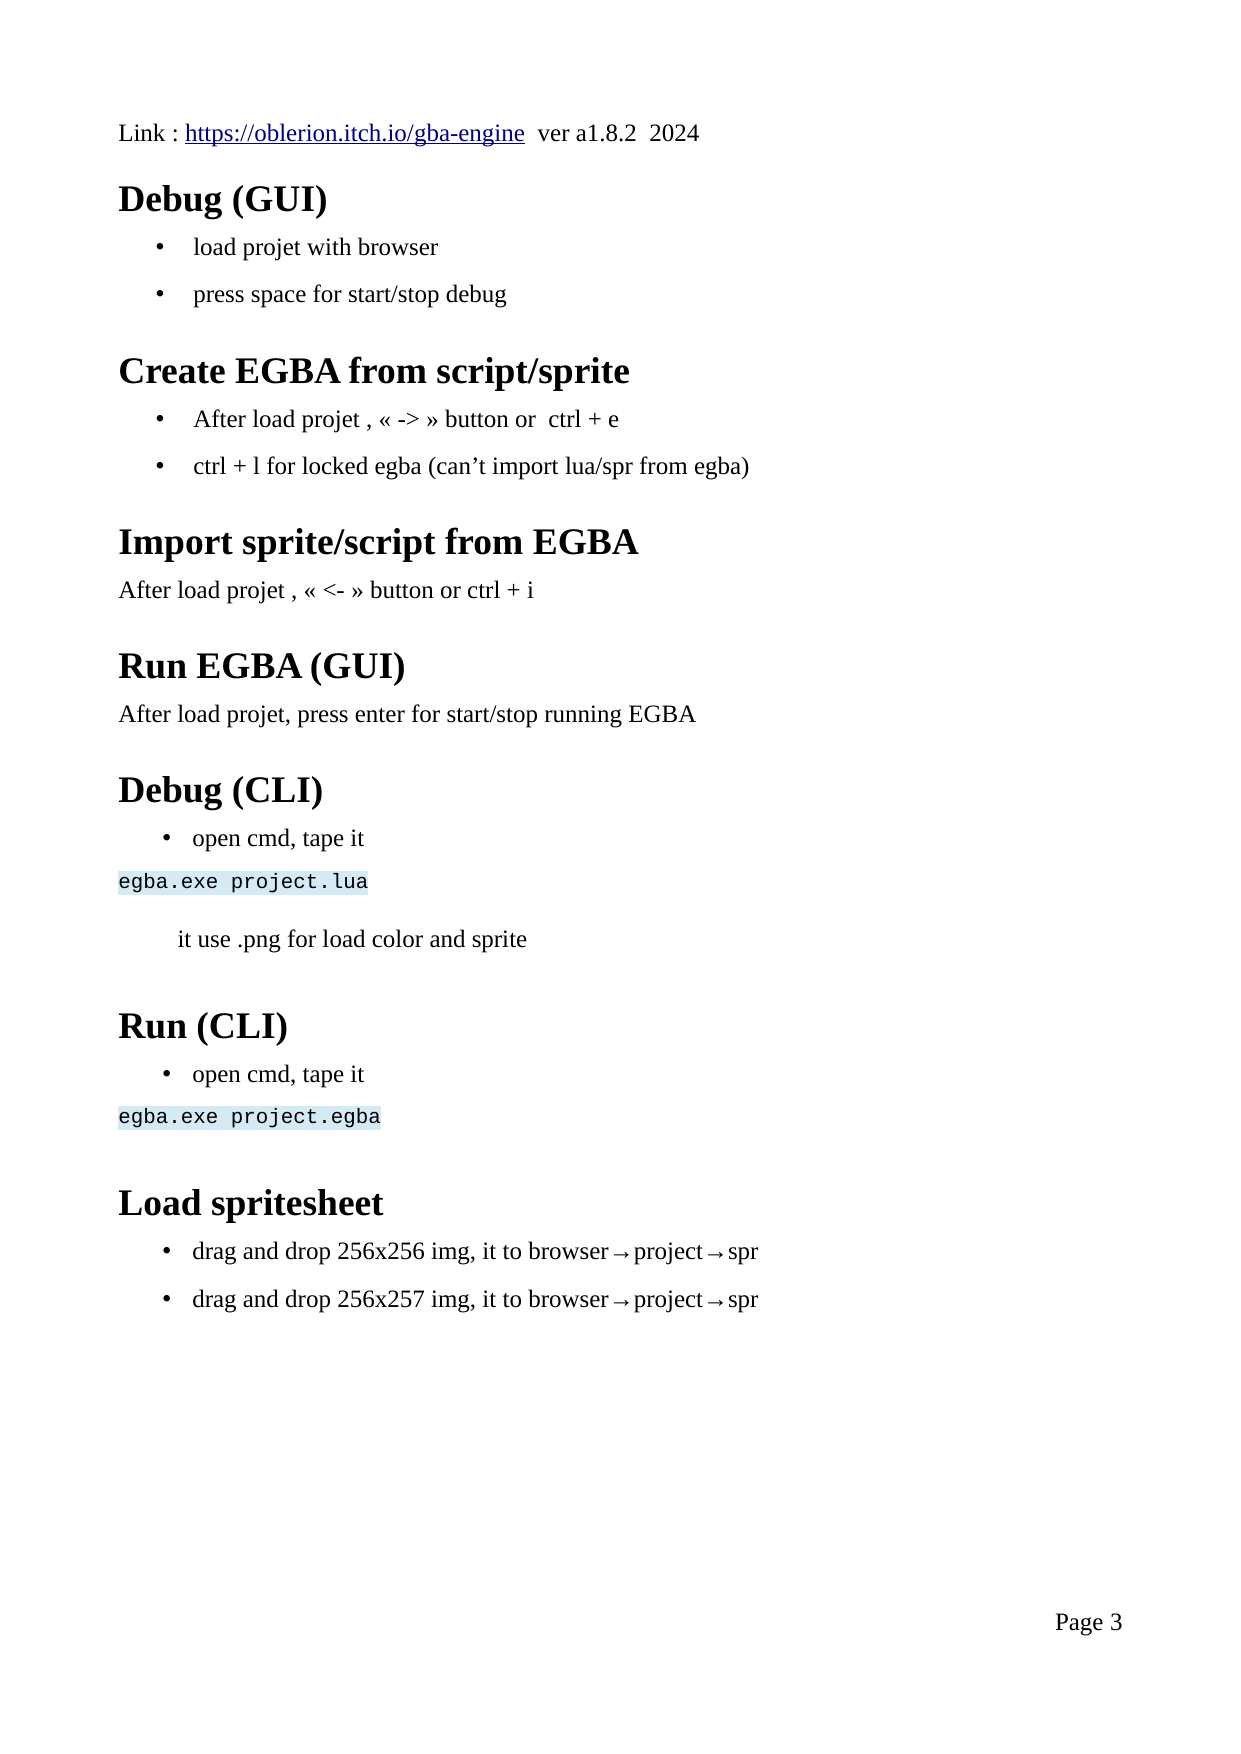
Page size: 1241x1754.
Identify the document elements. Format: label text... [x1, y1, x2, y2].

list drag and drop 256x256 img, it to browser→project→spr [162, 1236, 1122, 1265]
subtitle Run (CLI) [118, 1003, 1122, 1046]
subtitle Import sprite/script from EGBA [118, 520, 1122, 563]
subtitle Run EGBA (GUI) [118, 644, 1122, 687]
subtitle Debug (GUI) [118, 176, 1122, 219]
list open cmd, tape it [162, 823, 1122, 852]
text After load projet , « <- » button or ctrl + i [118, 575, 1122, 604]
text egba.exe project.egba [118, 1106, 1122, 1130]
list open cmd, tape it [162, 1059, 1122, 1088]
text egba.exe project.lua [118, 871, 1122, 895]
subtitle Create EGBA from script/sprite [118, 348, 1122, 391]
subtitle Load spritesheet [118, 1180, 1122, 1223]
text After load projet, press enter for start/stop running EGBA [118, 699, 1122, 728]
subtitle Debug (CLI) [118, 768, 1122, 811]
list press space for start/stop debug [156, 279, 1122, 308]
list ctrl + l for locked egba (can’t import lua/spr from egba) [156, 451, 1122, 480]
text it use .png for load color and sprite [177, 924, 1063, 953]
list drag and drop 256x257 img, it to browser→project→spr [162, 1284, 1122, 1312]
list After load projet , « -> » button or ctrl + e [156, 404, 1122, 432]
list load projet with browser [156, 232, 1122, 261]
